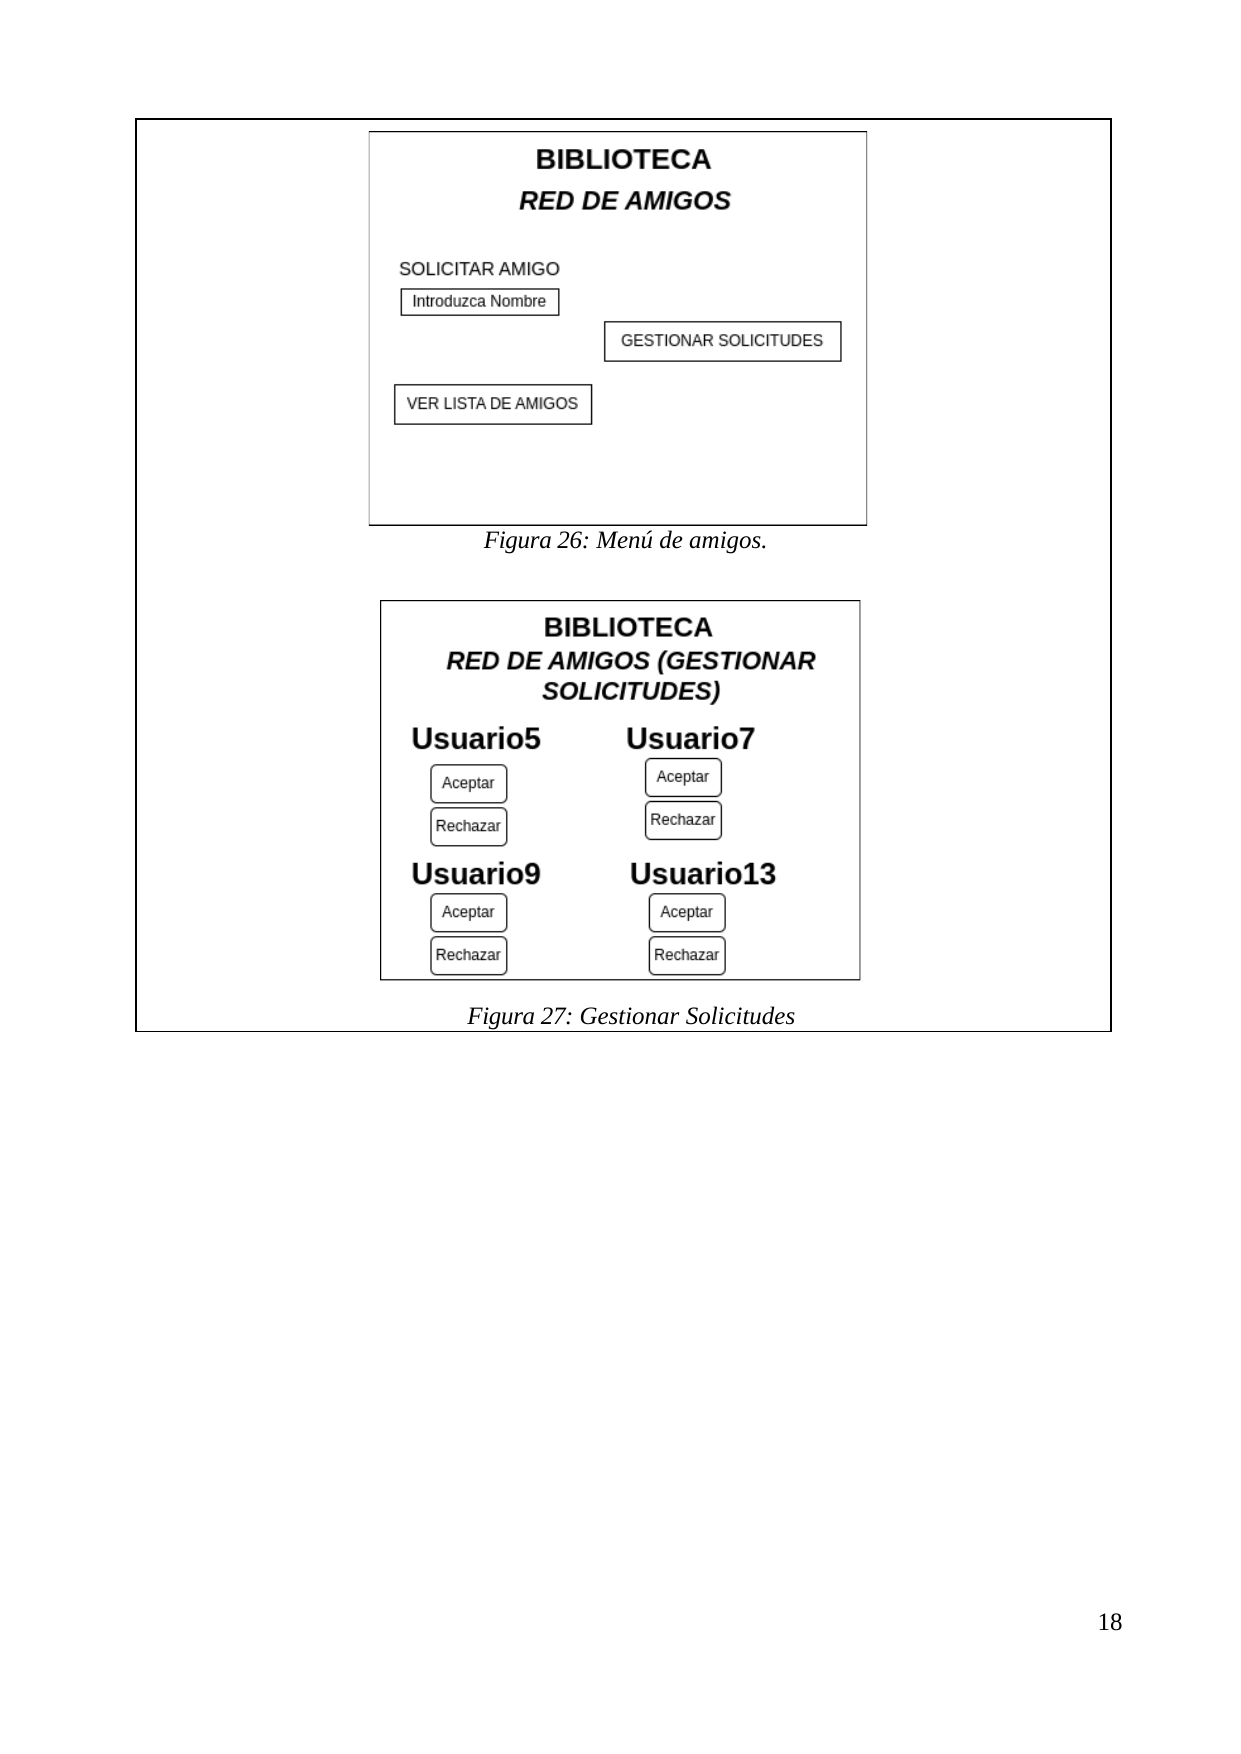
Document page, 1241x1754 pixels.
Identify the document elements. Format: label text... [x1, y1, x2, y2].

picture [380, 600, 861, 1002]
table_cell Figura 26: Menú de amigos. Figura 27: Gestionar Solicitudes [137, 120, 1110, 1031]
picture [368, 131, 868, 526]
